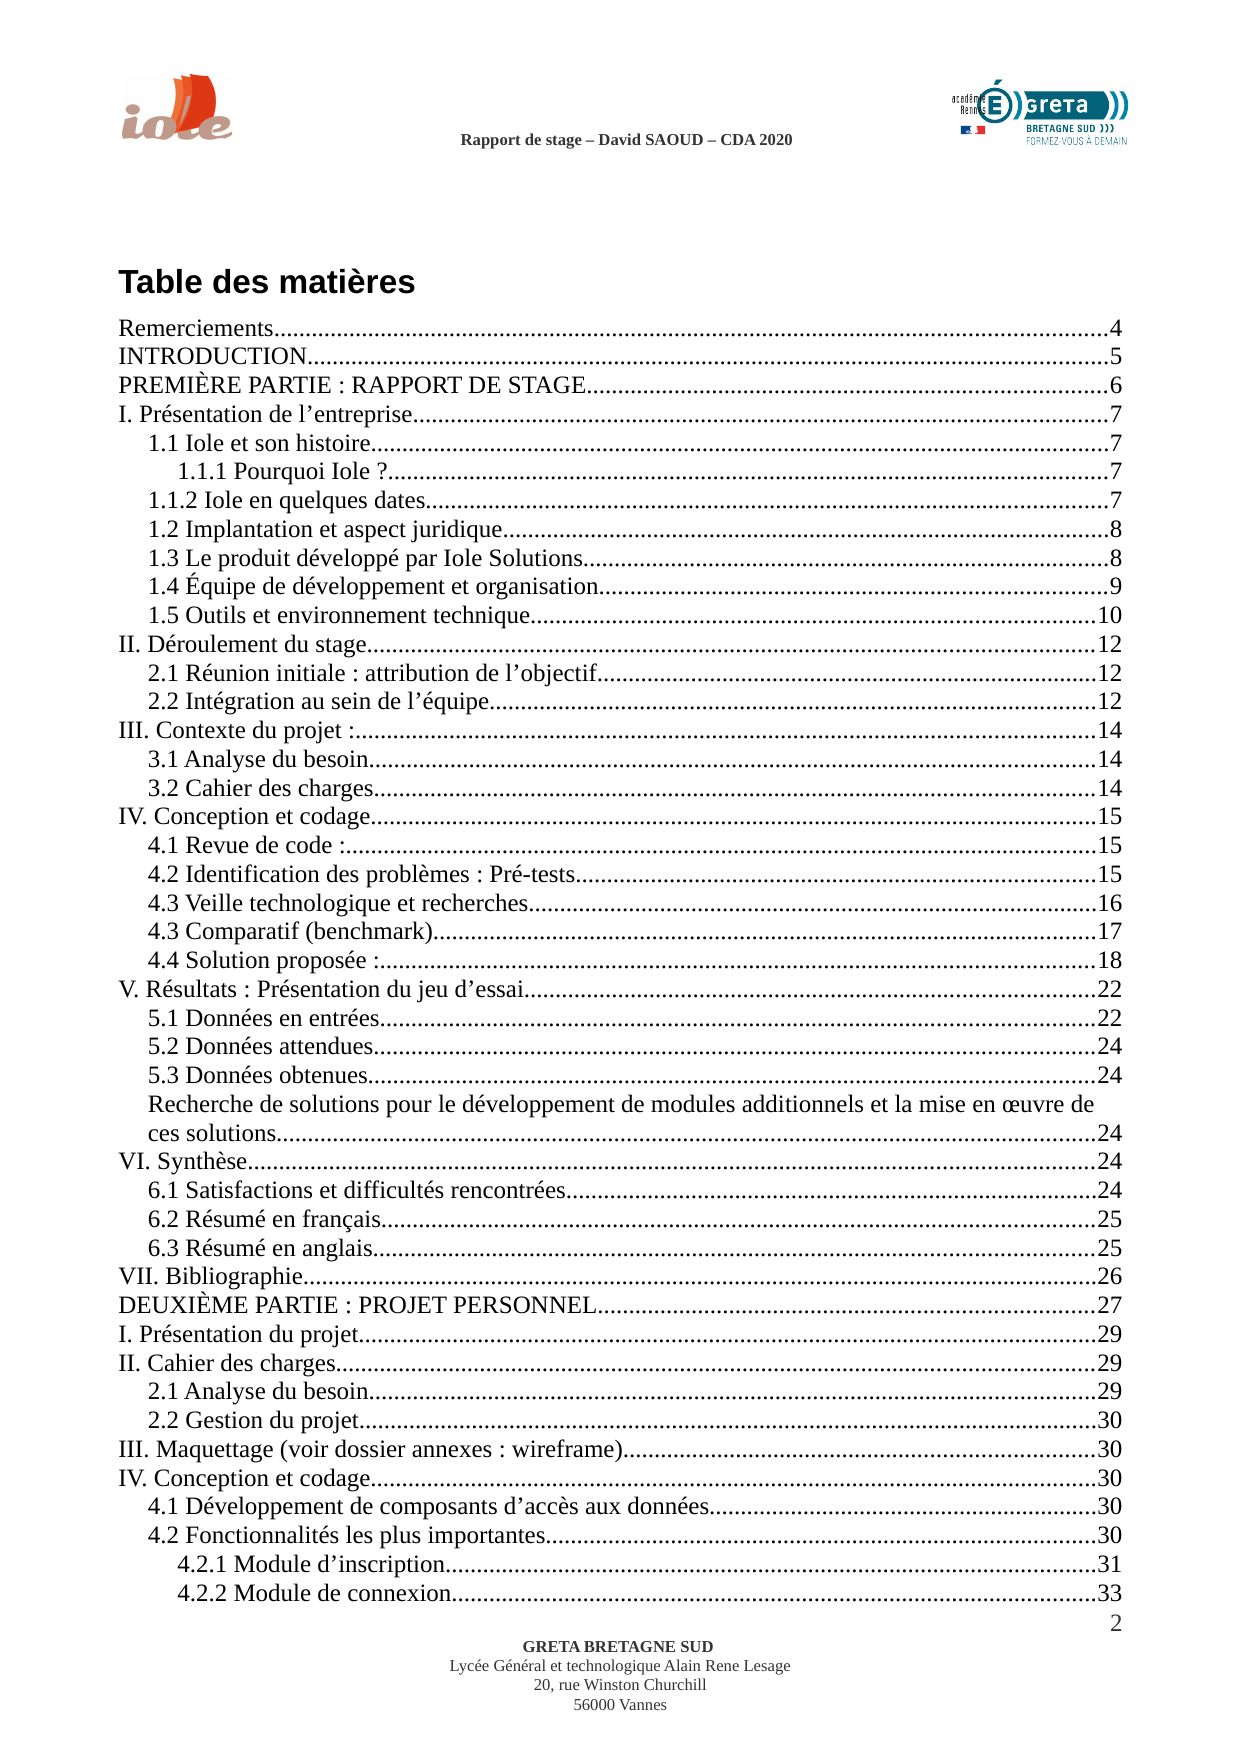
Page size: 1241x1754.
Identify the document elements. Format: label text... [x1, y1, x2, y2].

text 1.1.2 Iole en quelques dates 7 [148, 485, 1122, 514]
text VII. Bibliographie 26 [118, 1261, 1122, 1290]
text II. Cahier des charges 29 [118, 1348, 1122, 1376]
text 6.3 Résumé en anglais 25 [148, 1233, 1122, 1261]
text I. Présentation du projet 29 [118, 1319, 1122, 1348]
text 6.2 Résumé en français 25 [148, 1204, 1122, 1233]
picture [950, 76, 1131, 147]
text 3.1 Analyse du besoin 14 [148, 744, 1122, 773]
text 1.5 Outils et environnement technique 10 [148, 600, 1122, 629]
text 3.2 Cahier des charges 14 [148, 773, 1122, 801]
text 6.1 Satisfactions et difficultés rencontrées 24 [148, 1175, 1122, 1204]
text Recherche de solutions pour le développement de modules additionnels et la mise en œuvre de ces solutions 24 [148, 1089, 1122, 1146]
text 1.4 Équipe de développement et organisation 9 [148, 571, 1122, 600]
text PREMIÈRE PARTIE : RAPPORT DE STAGE 6 [118, 370, 1122, 399]
text 4.2 Fonctionnalités les plus importantes 30 [148, 1520, 1122, 1549]
text 5.2 Données attendues 24 [148, 1031, 1122, 1060]
text 4.1 Développement de composants d’accès aux données 30 [148, 1491, 1122, 1520]
picture [121, 74, 233, 140]
text V. Résultats : Présentation du jeu d’essai 22 [118, 974, 1122, 1003]
text VI. Synthèse 24 [118, 1146, 1122, 1175]
text 1.1 Iole et son histoire 7 [148, 428, 1122, 456]
text Remerciements 4 [118, 313, 1122, 341]
text 4.4 Solution proposée : 18 [148, 945, 1122, 974]
text 4.3 Veille technologique et recherches 16 [148, 888, 1122, 916]
text 2.2 Intégration au sein de l’équipe 12 [148, 686, 1122, 715]
text 2.2 Gestion du projet 30 [148, 1405, 1122, 1434]
text I. Présentation de l’entreprise 7 [118, 399, 1122, 428]
text III. Contexte du projet : 14 [118, 715, 1122, 744]
text 4.2 Identification des problèmes : Pré-tests 15 [148, 859, 1122, 888]
text 4.2.1 Module d’inscription 31 [177, 1549, 1122, 1578]
text 5.1 Données en entrées 22 [148, 1003, 1122, 1031]
text 4.2.2 Module de connexion 33 [177, 1578, 1122, 1606]
text II. Déroulement du stage 12 [118, 629, 1122, 658]
text 4.1 Revue de code : 15 [148, 830, 1122, 859]
text 5.3 Données obtenues 24 [148, 1060, 1122, 1089]
text 2.1 Réunion initiale : attribution de l’objectif 12 [148, 658, 1122, 686]
text 1.2 Implantation et aspect juridique 8 [148, 514, 1122, 543]
subtitle Table des matières [118, 262, 1122, 300]
text INTRODUCTION 5 [118, 341, 1122, 370]
text IV. Conception et codage 15 [118, 801, 1122, 830]
text DEUXIÈME PARTIE : PROJET PERSONNEL 27 [118, 1290, 1122, 1319]
text 1.1.1 Pourquoi Iole ? 7 [177, 456, 1122, 485]
text 1.3 Le produit développé par Iole Solutions 8 [148, 543, 1122, 571]
text III. Maquettage (voir dossier annexes : wireframe) 30 [118, 1434, 1122, 1463]
text 2.1 Analyse du besoin 29 [148, 1376, 1122, 1405]
text 4.3 Comparatif (benchmark) 17 [148, 916, 1122, 945]
text IV. Conception et codage 30 [118, 1463, 1122, 1491]
